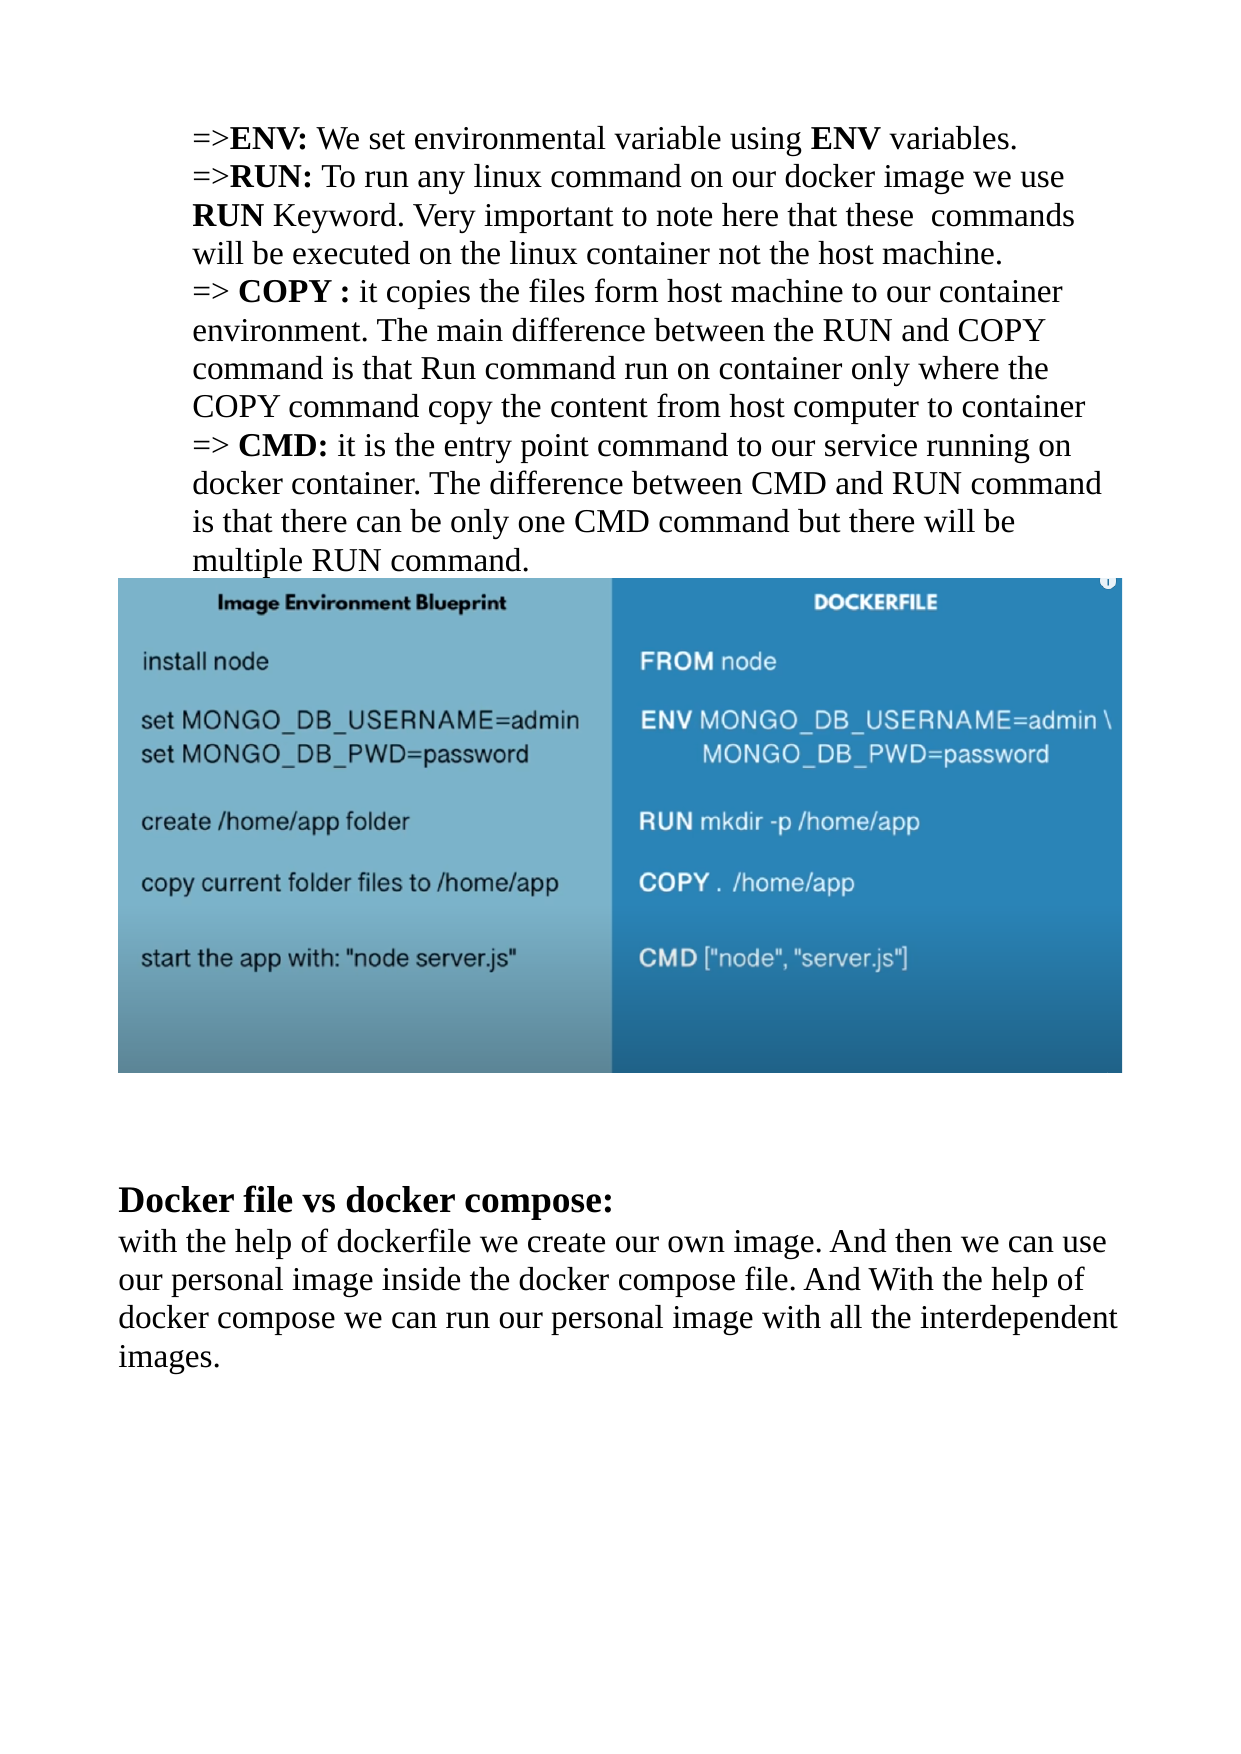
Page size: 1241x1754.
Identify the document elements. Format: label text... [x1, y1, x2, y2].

text => COPY : it copies the files form host machine to our container environment. The main difference between the RUN and COPY command is that Run command run on container only where the COPY command copy the content from host computer to container [118, 271, 1122, 425]
text Docker file vs docker compose: [118, 1178, 1122, 1221]
text => CMD: it is the entry point command to our service running on [118, 425, 1122, 463]
text docker container. The difference between CMD and RUN command [118, 463, 1122, 501]
picture [118, 578, 1123, 1073]
text =>ENV: We set environmental variable using ENV variables. [118, 118, 1122, 156]
text with the help of dockerfile we create our own image. And then we can use our personal image inside the docker compose file. And With the help of docker compose we can run our personal image with all the interdependent images. [118, 1221, 1122, 1374]
text is that there can be only one CMD command but there will be multiple RUN command. [118, 501, 1122, 578]
text =>RUN: To run any linux command on our docker image we use RUN Keyword. Very important to note here that these commands will be executed on the linux container not the host machine. [118, 156, 1122, 271]
